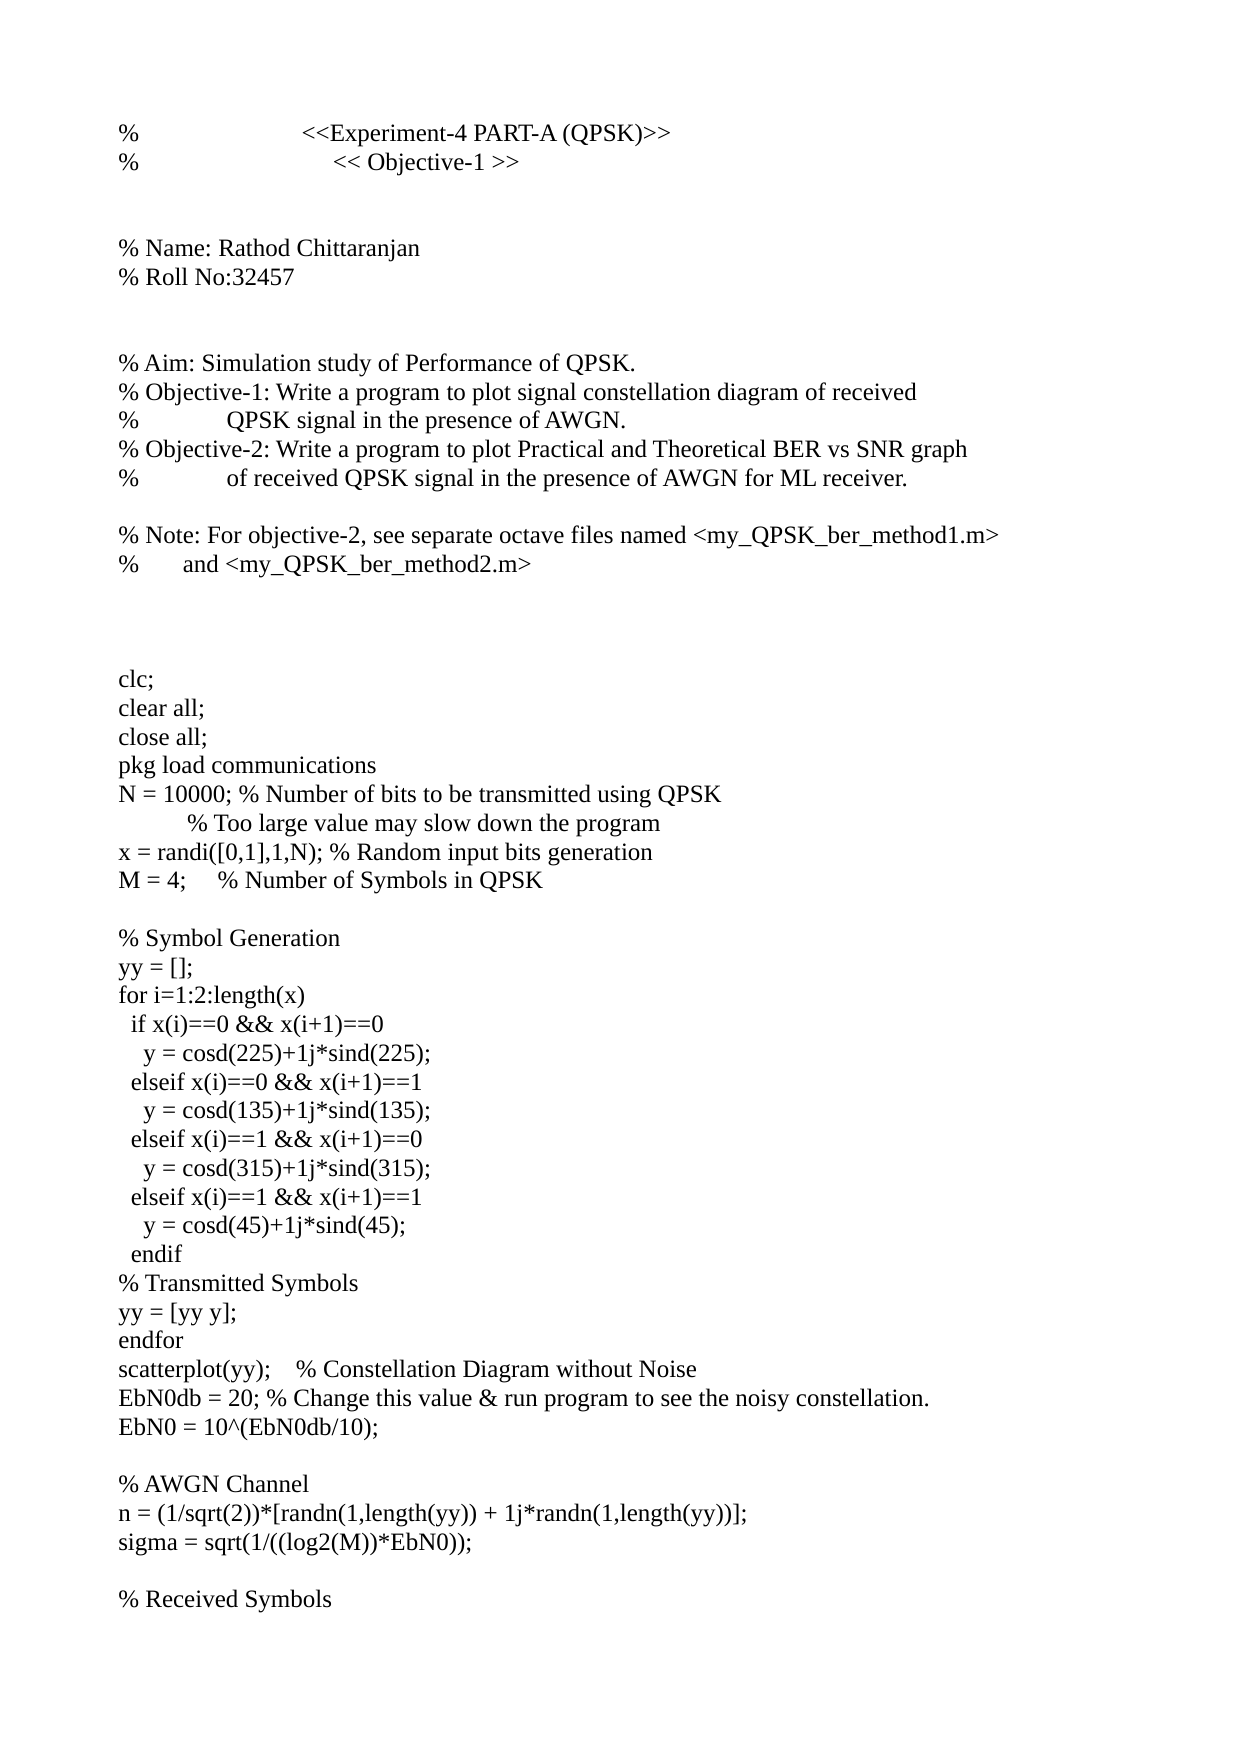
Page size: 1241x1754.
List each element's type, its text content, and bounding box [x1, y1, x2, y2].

text yy = [yy y]; [118, 1297, 1122, 1326]
text % Symbol Generation [118, 923, 1122, 952]
text % <<Experiment-4 PART-A (QPSK)>> [118, 118, 1122, 147]
text clc; [118, 664, 1122, 693]
text % AWGN Channel [118, 1469, 1122, 1498]
text % Transmitted Symbols [118, 1268, 1122, 1297]
text % Too large value may slow down the program [118, 808, 1122, 837]
text scatterplot(yy); % Constellation Diagram without Noise [118, 1354, 1122, 1383]
text if x(i)==0 && x(i+1)==0 [118, 1009, 1122, 1038]
text endif [118, 1239, 1122, 1268]
text n = (1/sqrt(2))*[randn(1,length(yy)) + 1j*randn(1,length(yy))]; [118, 1498, 1122, 1527]
text EbN0db = 20; % Change this value & run program to see the noisy constellation. [118, 1383, 1122, 1412]
text % Objective-1: Write a program to plot signal constellation diagram of received [118, 377, 1122, 406]
text pkg load communications [118, 751, 1122, 779]
text % Name: Rathod Chittaranjan [118, 233, 1122, 262]
text % Received Symbols [118, 1584, 1122, 1613]
text clear all; [118, 693, 1122, 722]
text y = cosd(225)+1j*sind(225); [118, 1038, 1122, 1067]
text yy = []; [118, 952, 1122, 981]
text % and <my_QPSK_ber_method2.m> [118, 549, 1122, 578]
text elseif x(i)==1 && x(i+1)==0 [118, 1124, 1122, 1153]
text M = 4; % Number of Symbols in QPSK [118, 866, 1122, 894]
text for i=1:2:length(x) [118, 981, 1122, 1009]
text elseif x(i)==0 && x(i+1)==1 [118, 1067, 1122, 1096]
text % Objective-2: Write a program to plot Practical and Theoretical BER vs SNR graph [118, 434, 1122, 463]
text % Aim: Simulation study of Performance of QPSK. [118, 348, 1122, 377]
text y = cosd(45)+1j*sind(45); [118, 1211, 1122, 1239]
text close all; [118, 722, 1122, 751]
text y = cosd(135)+1j*sind(135); [118, 1096, 1122, 1124]
text x = randi([0,1],1,N); % Random input bits generation [118, 837, 1122, 866]
text % of received QPSK signal in the presence of AWGN for ML receiver. [118, 463, 1122, 492]
text % << Objective-1 >> [118, 147, 1122, 176]
text endfor [118, 1326, 1122, 1354]
text EbN0 = 10^(EbN0db/10); [118, 1412, 1122, 1441]
text y = cosd(315)+1j*sind(315); [118, 1153, 1122, 1182]
text N = 10000; % Number of bits to be transmitted using QPSK [118, 779, 1122, 808]
text sigma = sqrt(1/((log2(M))*EbN0)); [118, 1527, 1122, 1556]
text % QPSK signal in the presence of AWGN. [118, 406, 1122, 434]
text elseif x(i)==1 && x(i+1)==1 [118, 1182, 1122, 1211]
text % Note: For objective-2, see separate octave files named <my_QPSK_ber_method1.m> [118, 521, 1122, 549]
text % Roll No:32457 [118, 262, 1122, 291]
